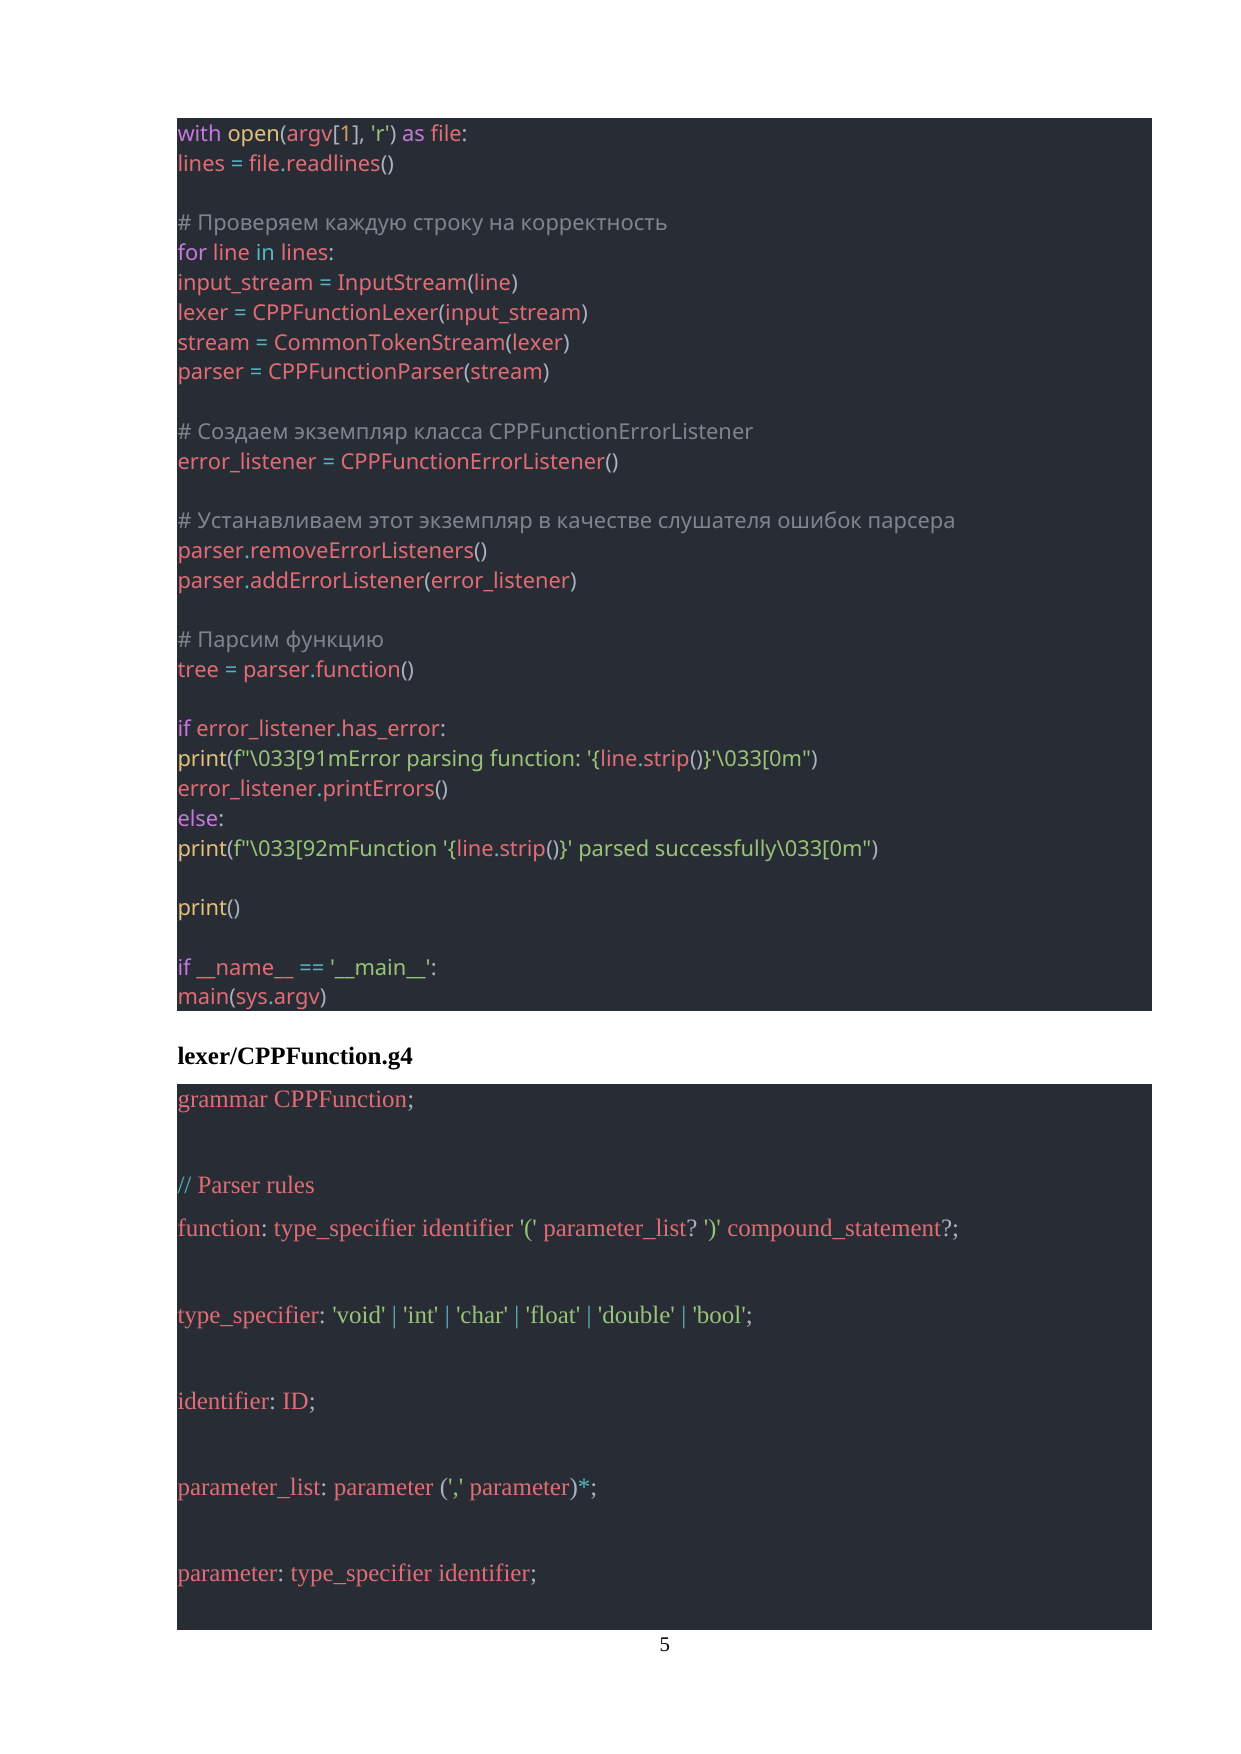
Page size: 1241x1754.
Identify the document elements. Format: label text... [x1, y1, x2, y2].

text parameter_list: parameter (',' parameter)*; [177, 1472, 1152, 1501]
text # Устанавливаем этот экземпляр в качестве слушателя ошибок парсера [177, 505, 1152, 535]
text print() [177, 892, 1152, 922]
text for line in lines: [177, 237, 1152, 267]
text error_listener.printErrors() [177, 773, 1152, 803]
text else: [177, 803, 1152, 833]
text print(f"\033[92mFunction '{line.strip()}' parsed successfully\033[0m") [177, 833, 1152, 862]
text with open(argv[1], 'r') as file: [177, 118, 1152, 148]
text input_stream = InputStream(line) [177, 267, 1152, 297]
text # Проверяем каждую строку на корректность [177, 207, 1152, 237]
text main(sys.argv) [177, 981, 1152, 1011]
text if __name__ == '__main__': [177, 952, 1152, 981]
text parser.removeErrorListeners() [177, 535, 1152, 565]
text # Создаем экземпляр класса CPPFunctionErrorListener [177, 416, 1152, 446]
text if error_listener.has_error: [177, 713, 1152, 743]
text lexer/CPPFunction.g4 [177, 1041, 1152, 1070]
text # Парсим функцию [177, 624, 1152, 654]
text type_specifier: 'void' | 'int' | 'char' | 'float' | 'double' | 'bool'; [177, 1300, 1152, 1328]
text lines = file.readlines() [177, 148, 1152, 178]
text function: type_specifier identifier '(' parameter_list? ')' compound_statement?; [177, 1213, 1152, 1242]
text parser = CPPFunctionParser(stream) [177, 356, 1152, 386]
text print(f"\033[91mError parsing function: '{line.strip()}'\033[0m") [177, 743, 1152, 773]
text error_listener = CPPFunctionErrorListener() [177, 446, 1152, 475]
text grammar CPPFunction; [177, 1084, 1152, 1113]
text lexer = CPPFunctionLexer(input_stream) [177, 297, 1152, 327]
text stream = CommonTokenStream(lexer) [177, 327, 1152, 356]
text parameter: type_specifier identifier; [177, 1558, 1152, 1587]
text // Parser rules [177, 1170, 1152, 1199]
text tree = parser.function() [177, 654, 1152, 684]
text parser.addErrorListener(error_listener) [177, 565, 1152, 594]
text identifier: ID; [177, 1386, 1152, 1415]
